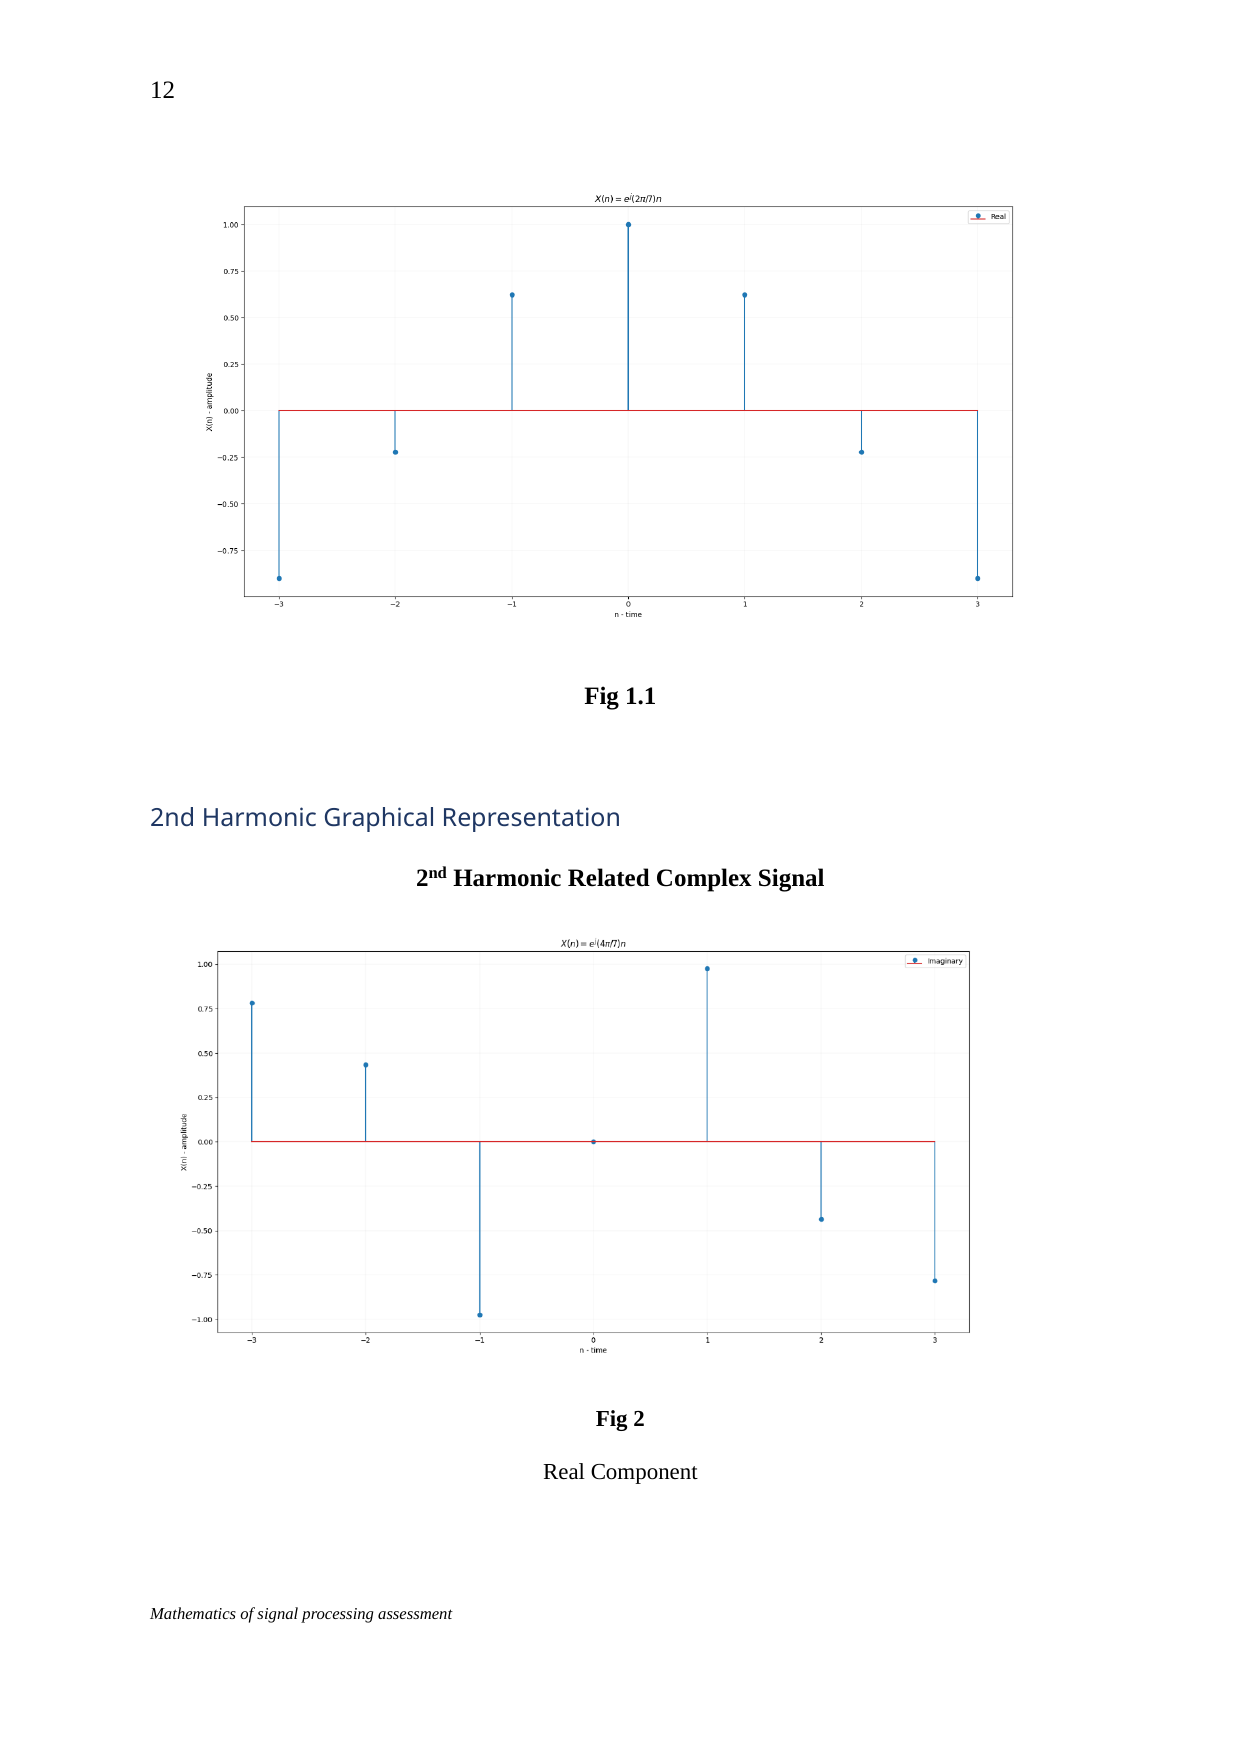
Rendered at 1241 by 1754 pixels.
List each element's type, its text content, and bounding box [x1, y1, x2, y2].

text 2nd Harmonic Related Complex Signal [150, 863, 1090, 892]
subtitle 2nd Harmonic Graphical Representation [150, 800, 1090, 834]
text Fig 2 [150, 1405, 1090, 1432]
text Fig 1.1 [150, 681, 1090, 709]
text Real Component [150, 1458, 1090, 1484]
